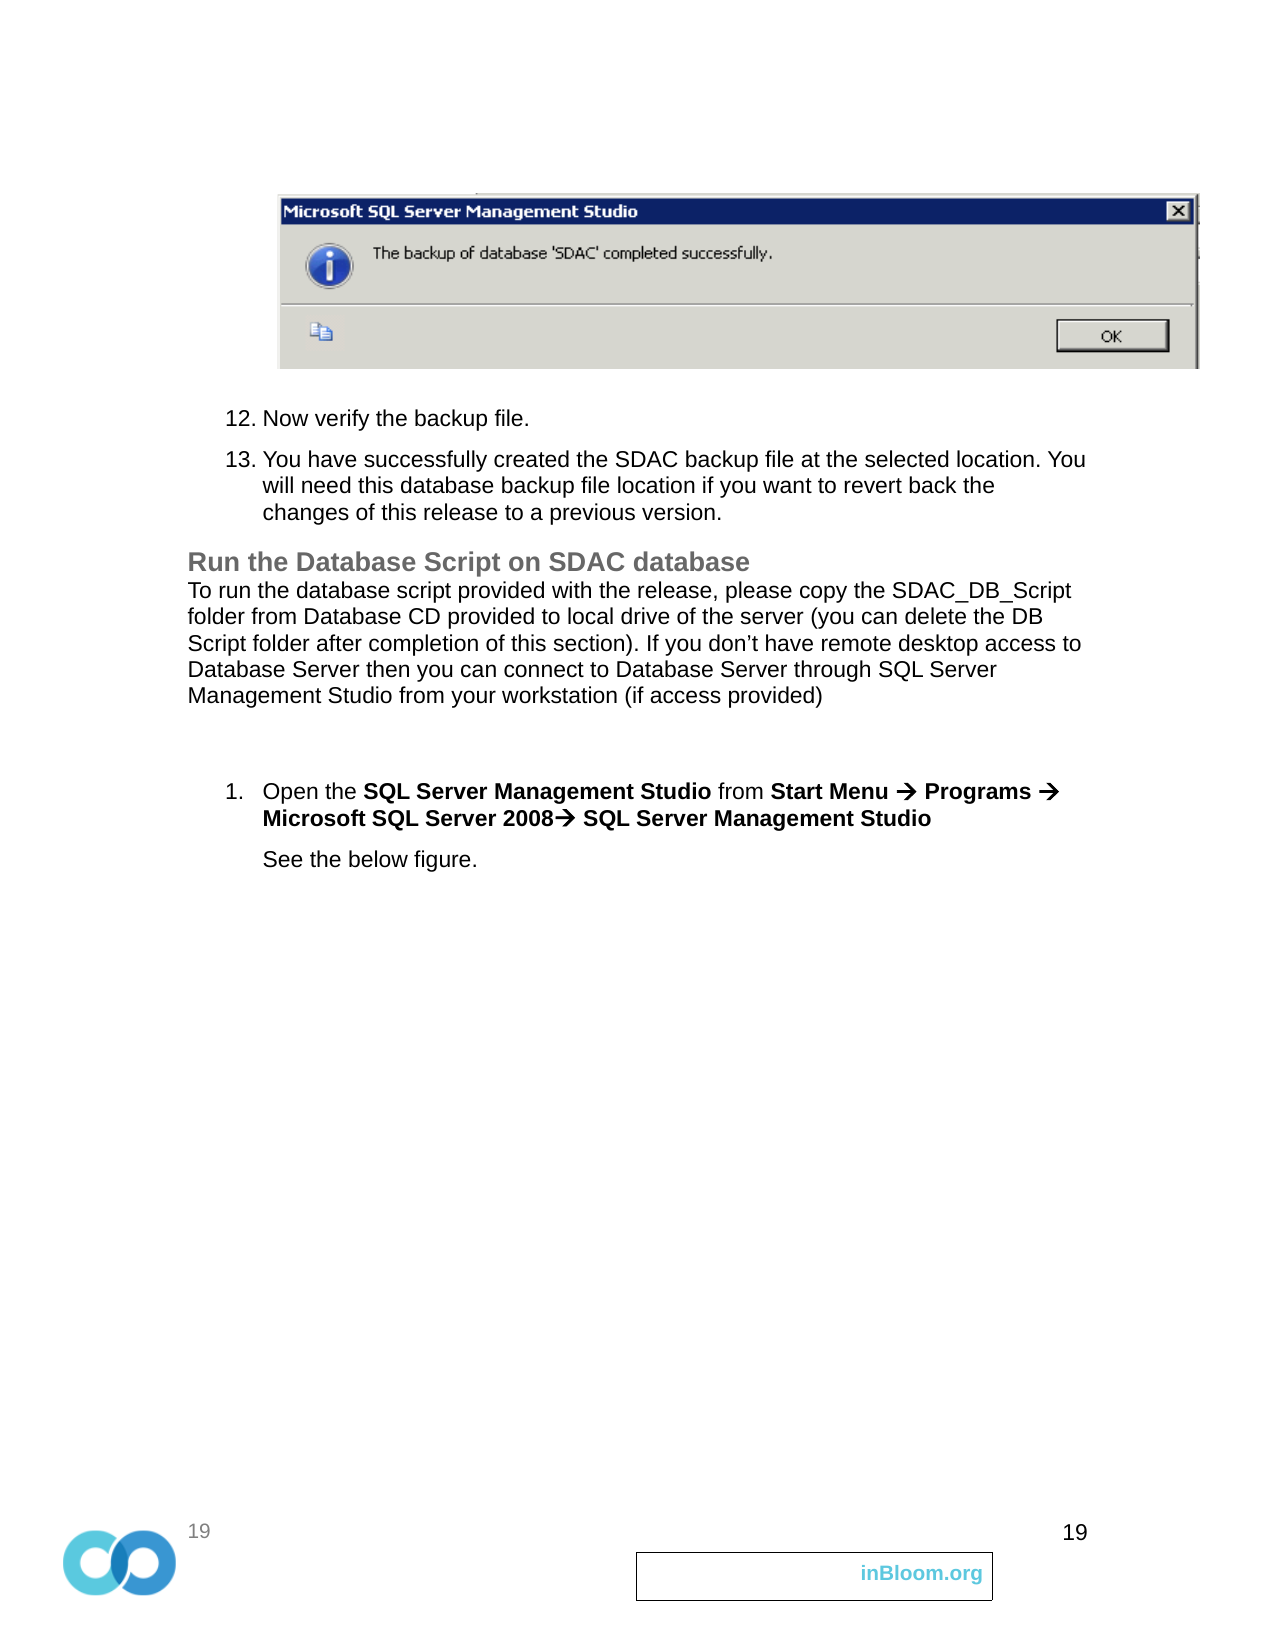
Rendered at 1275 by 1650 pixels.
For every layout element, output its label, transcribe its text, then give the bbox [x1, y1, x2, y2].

list Now verify the backup file. [225, 404, 1087, 431]
picture [53, 1518, 926, 1635]
list Open the SQL Server Management Studio from Start Menu  Programs  Microsoft SQL Server 2008 SQL Server Management Studio [225, 778, 1087, 831]
list You have successfully created the SDAC backup file at the selected location. You will need this database backup file location if you want to revert back the changes of this release to a previous version. [225, 446, 1087, 525]
subtitle Run the Database Script on SDAC database [187, 546, 1087, 577]
text To run the database script provided with the release, please copy the SDAC_DB_Script folder from Database CD provided to local drive of the server (you can delete the DB Script folder after completion of this section). If you don’t have remote desktop access to Database Server then you can connect to Database Server through SQL Server Management Studio from your workstation (if access provided) [187, 577, 1087, 709]
text See the below figure. [262, 846, 1087, 872]
picture [277, 193, 1200, 369]
